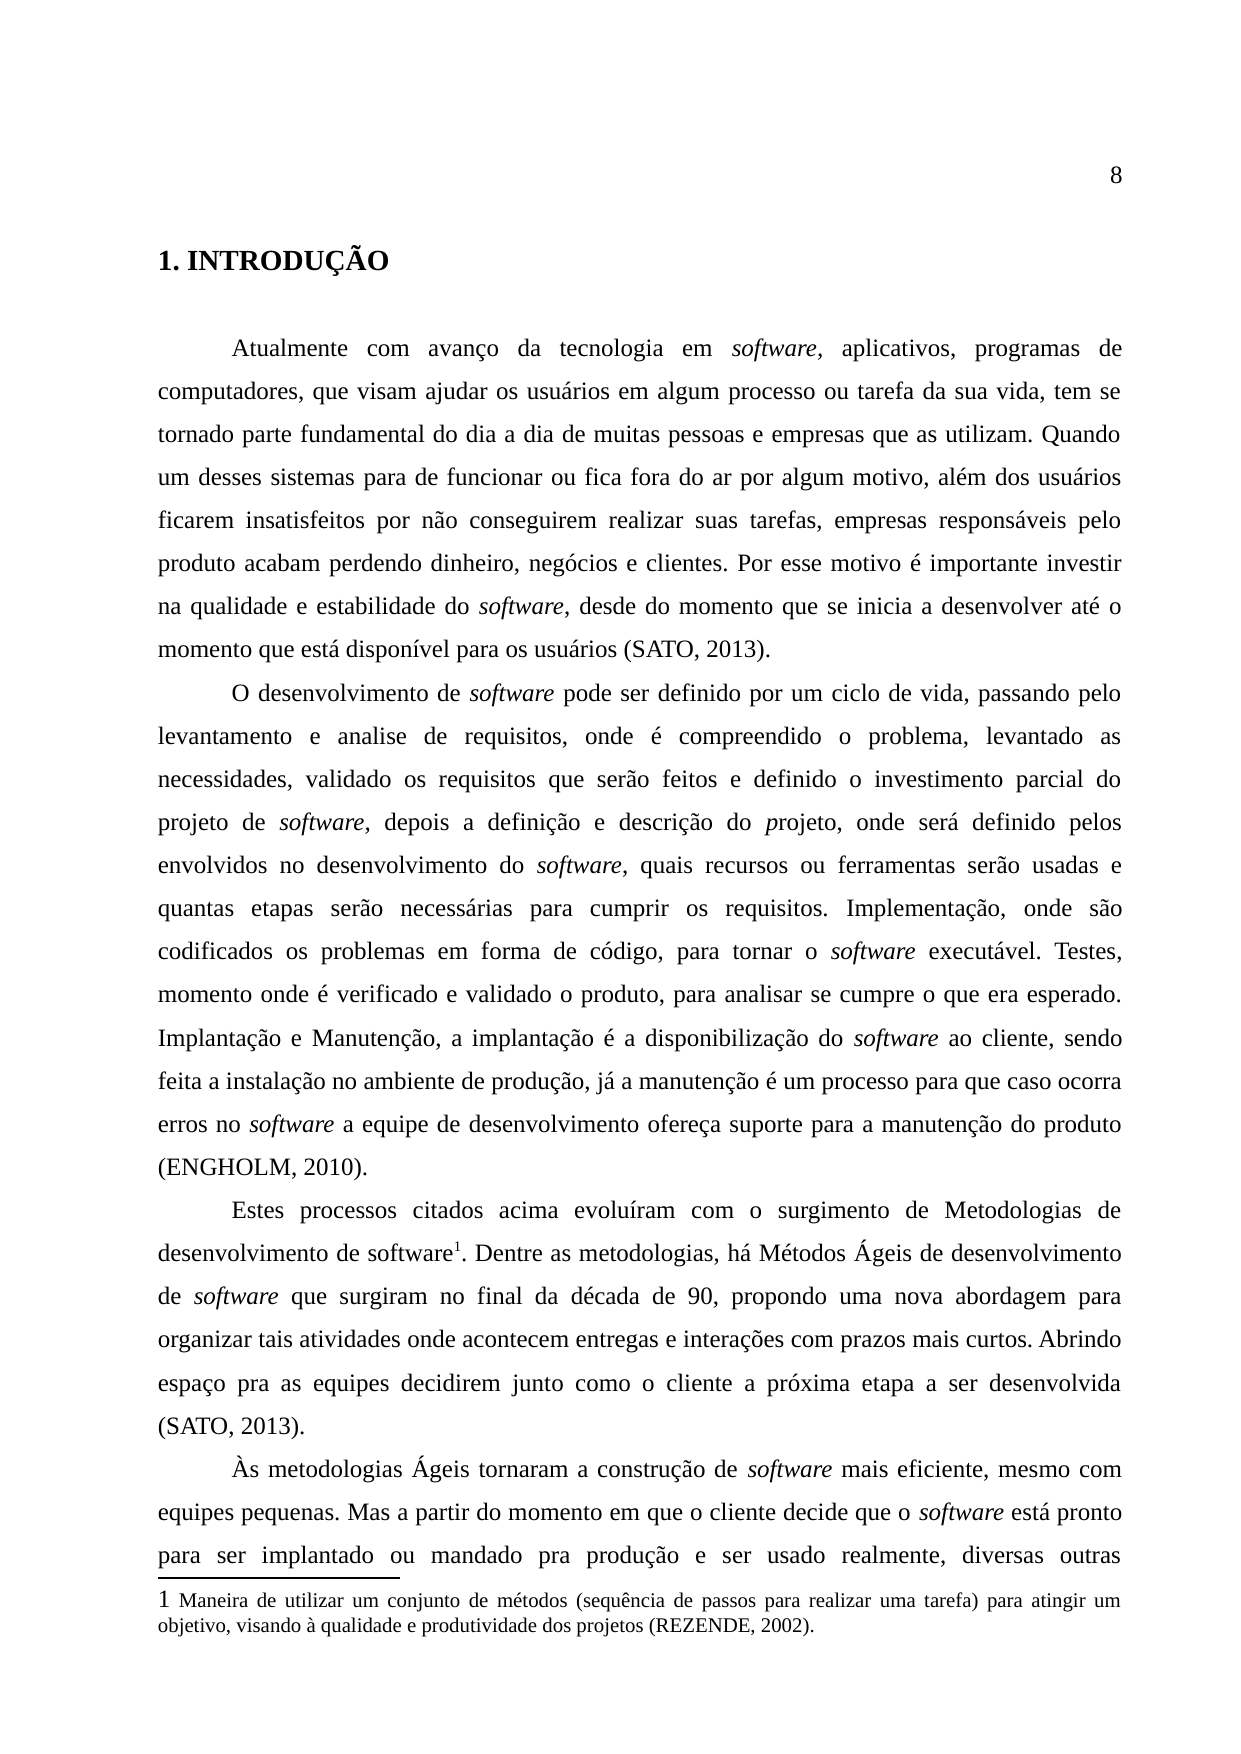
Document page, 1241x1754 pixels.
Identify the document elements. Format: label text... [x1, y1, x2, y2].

text Às metodologias Ágeis tornaram a construção de software mais eficiente, mesmo com equipes pequenas. Mas a partir do momento em que o cliente decide que o software está pronto para ser implantado ou mandado pra produção e ser usado realmente, diversas outras [158, 1454, 1122, 1569]
text Maneira de utilizar um conjunto de métodos (sequência de passos para realizar uma tarefa) para atingir um objetivo, visando à qualidade e produtividade dos projetos (REZENDE, 2002). [158, 1584, 1122, 1637]
text Estes processos citados acima evoluíram com o surgimento de Metodologias de desenvolvimento de software. Dentre as metodologias, há Métodos Ágeis de desenvolvimento de software que surgiram no final da década de 90, propondo uma nova abordagem para organizar tais atividades onde acontecem entregas e interações com prazos mais curtos. Abrindo espaço pra as equipes decidirem junto como o cliente a próxima etapa a ser desenvolvida (SATO, 2013). [158, 1195, 1122, 1439]
text Atualmente com avanço da tecnologia em software, aplicativos, programas de computadores, que visam ajudar os usuários em algum processo ou tarefa da sua vida, tem se tornado parte fundamental do dia a dia de muitas pessoas e empresas que as utilizam. Quando um desses sistemas para de funcionar ou fica fora do ar por algum motivo, além dos usuários ficarem insatisfeitos por não conseguirem realizar suas tarefas, empresas responsáveis pelo produto acabam perdendo dinheiro, negócios e clientes. Por esse motivo é importante investir na qualidade e estabilidade do software, desde do momento que se inicia a desenvolver até o momento que está disponível para os usuários (SATO, 2013). [158, 333, 1122, 663]
subtitle 1. INTRODUÇÃO [158, 243, 1122, 277]
text O desenvolvimento de software pode ser definido por um ciclo de vida, passando pelo levantamento e analise de requisitos, onde é compreendido o problema, levantado as necessidades, validado os requisitos que serão feitos e definido o investimento parcial do projeto de software, depois a definição e descrição do projeto, onde será definido pelos envolvidos no desenvolvimento do software, quais recursos ou ferramentas serão usadas e quantas etapas serão necessárias para cumprir os requisitos. Implementação, onde são codificados os problemas em forma de código, para tornar o software executável. Testes, momento onde é verificado e validado o produto, para analisar se cumpre o que era esperado. Implantação e Manutenção, a implantação é a disponibilização do software ao cliente, sendo feita a instalação no ambiente de produção, já a manutenção é um processo para que caso ocorra erros no software a equipe de desenvolvimento ofereça suporte para a manutenção do produto (ENGHOLM, 2010). [158, 678, 1122, 1181]
